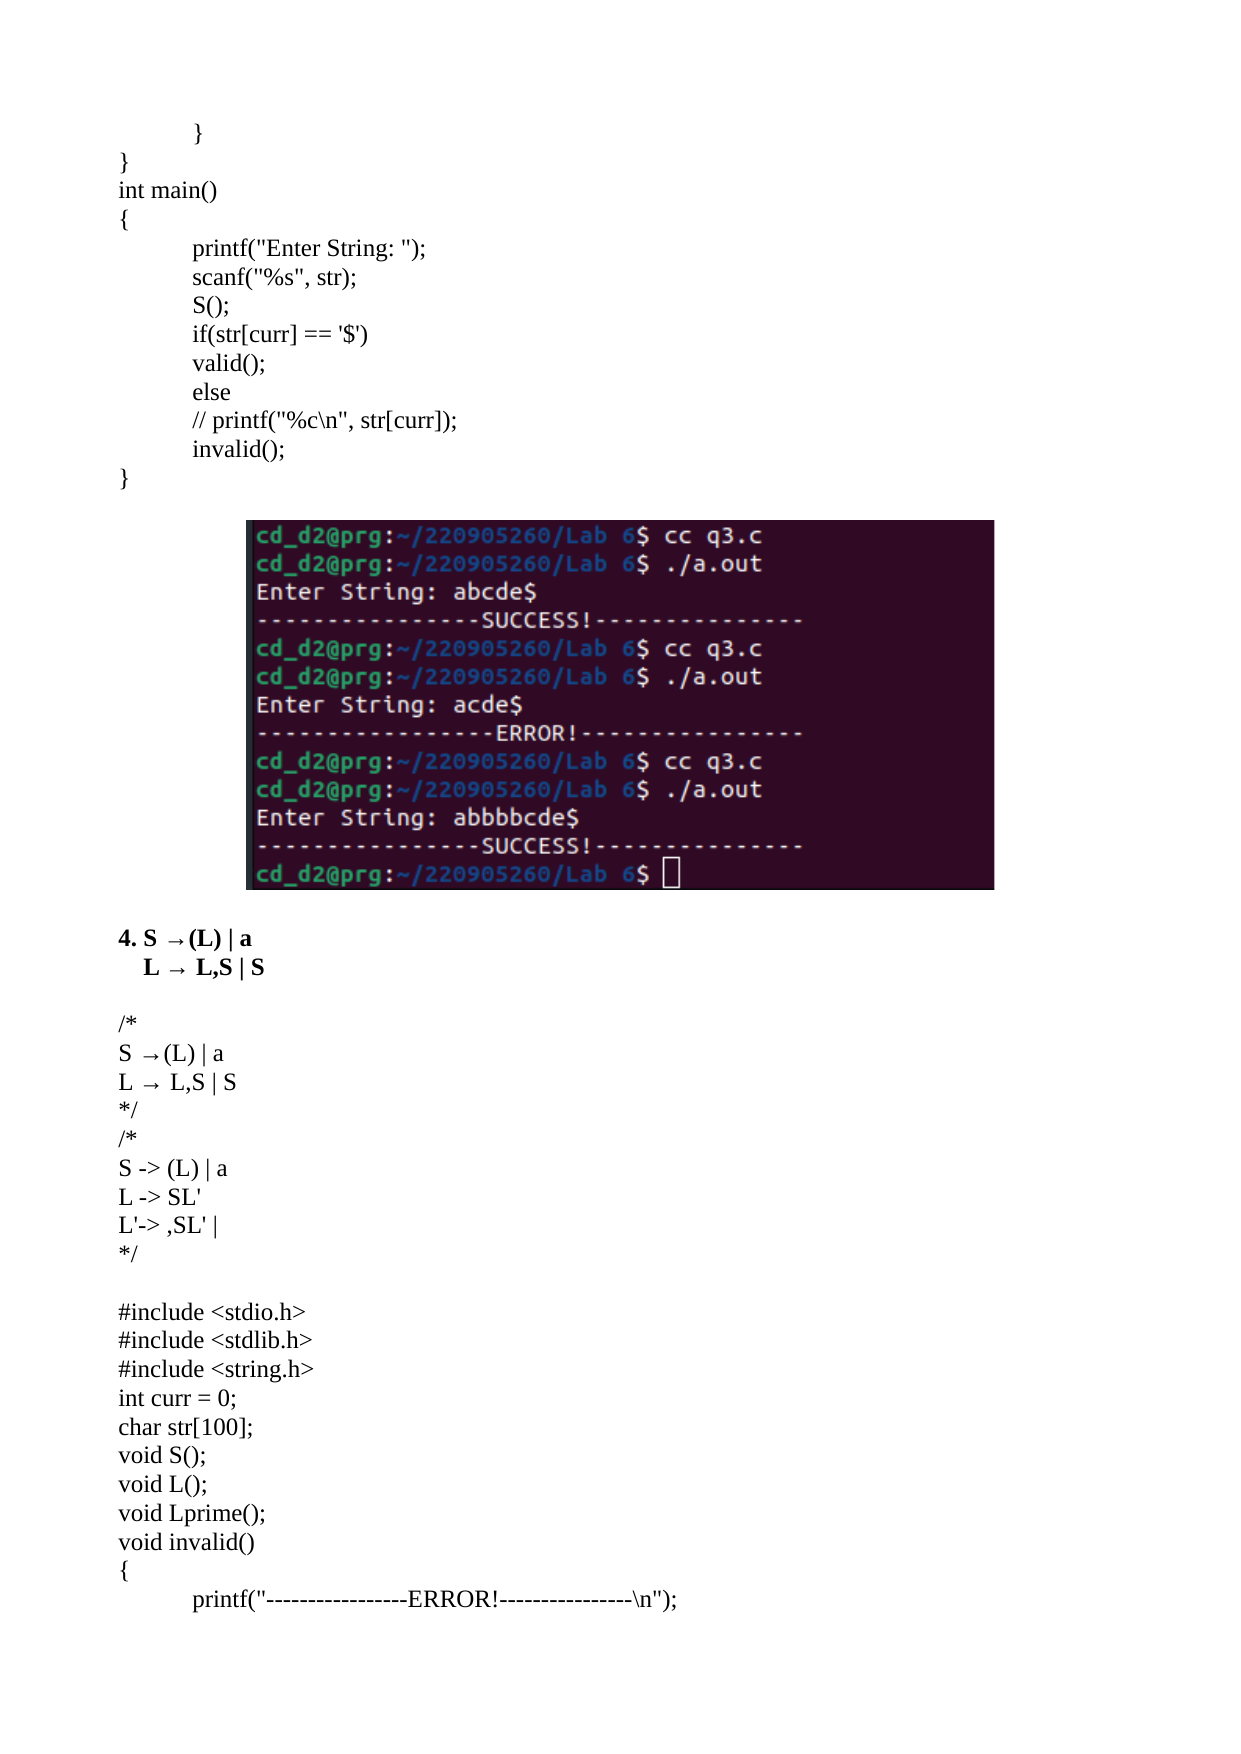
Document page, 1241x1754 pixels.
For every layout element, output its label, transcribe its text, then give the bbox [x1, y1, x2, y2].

text */ [118, 1096, 1122, 1124]
text printf("Enter String: "); [118, 233, 1122, 262]
text int curr = 0; [118, 1383, 1122, 1412]
text void invalid() [118, 1527, 1122, 1556]
text } [118, 463, 1122, 492]
text invalid(); [118, 434, 1122, 463]
picture [246, 520, 995, 890]
text void Lprime(); [118, 1498, 1122, 1527]
text L -> SL' [118, 1182, 1122, 1211]
text char str[100]; [118, 1412, 1122, 1441]
text L'-> ,SL' | 𝜖 [118, 1211, 1122, 1239]
text L → L,S | S [118, 1067, 1122, 1096]
text // printf("%c\n", str[curr]); [118, 406, 1122, 434]
text #include <stdio.h> [118, 1297, 1122, 1326]
text L → L,S | S [118, 952, 1122, 981]
text } [118, 147, 1122, 176]
text } [118, 118, 1122, 147]
text /* [118, 1009, 1122, 1038]
text scanf("%s", str); [118, 262, 1122, 291]
text else [118, 377, 1122, 406]
text { [118, 204, 1122, 233]
text int main() [118, 176, 1122, 204]
text printf("-----------------ERROR!----------------\n"); [118, 1584, 1122, 1613]
text if(str[curr] == '$') [118, 319, 1122, 348]
text S -> (L) | a [118, 1153, 1122, 1182]
text S(); [118, 291, 1122, 319]
text S →(L) | a [118, 1038, 1122, 1067]
text { [118, 1556, 1122, 1584]
text void S(); [118, 1441, 1122, 1469]
text #include <string.h> [118, 1354, 1122, 1383]
text valid(); [118, 348, 1122, 377]
text void L(); [118, 1469, 1122, 1498]
text /* [118, 1124, 1122, 1153]
text 4. S →(L) | a [118, 923, 1122, 952]
text #include <stdlib.h> [118, 1326, 1122, 1354]
text */ [118, 1239, 1122, 1268]
